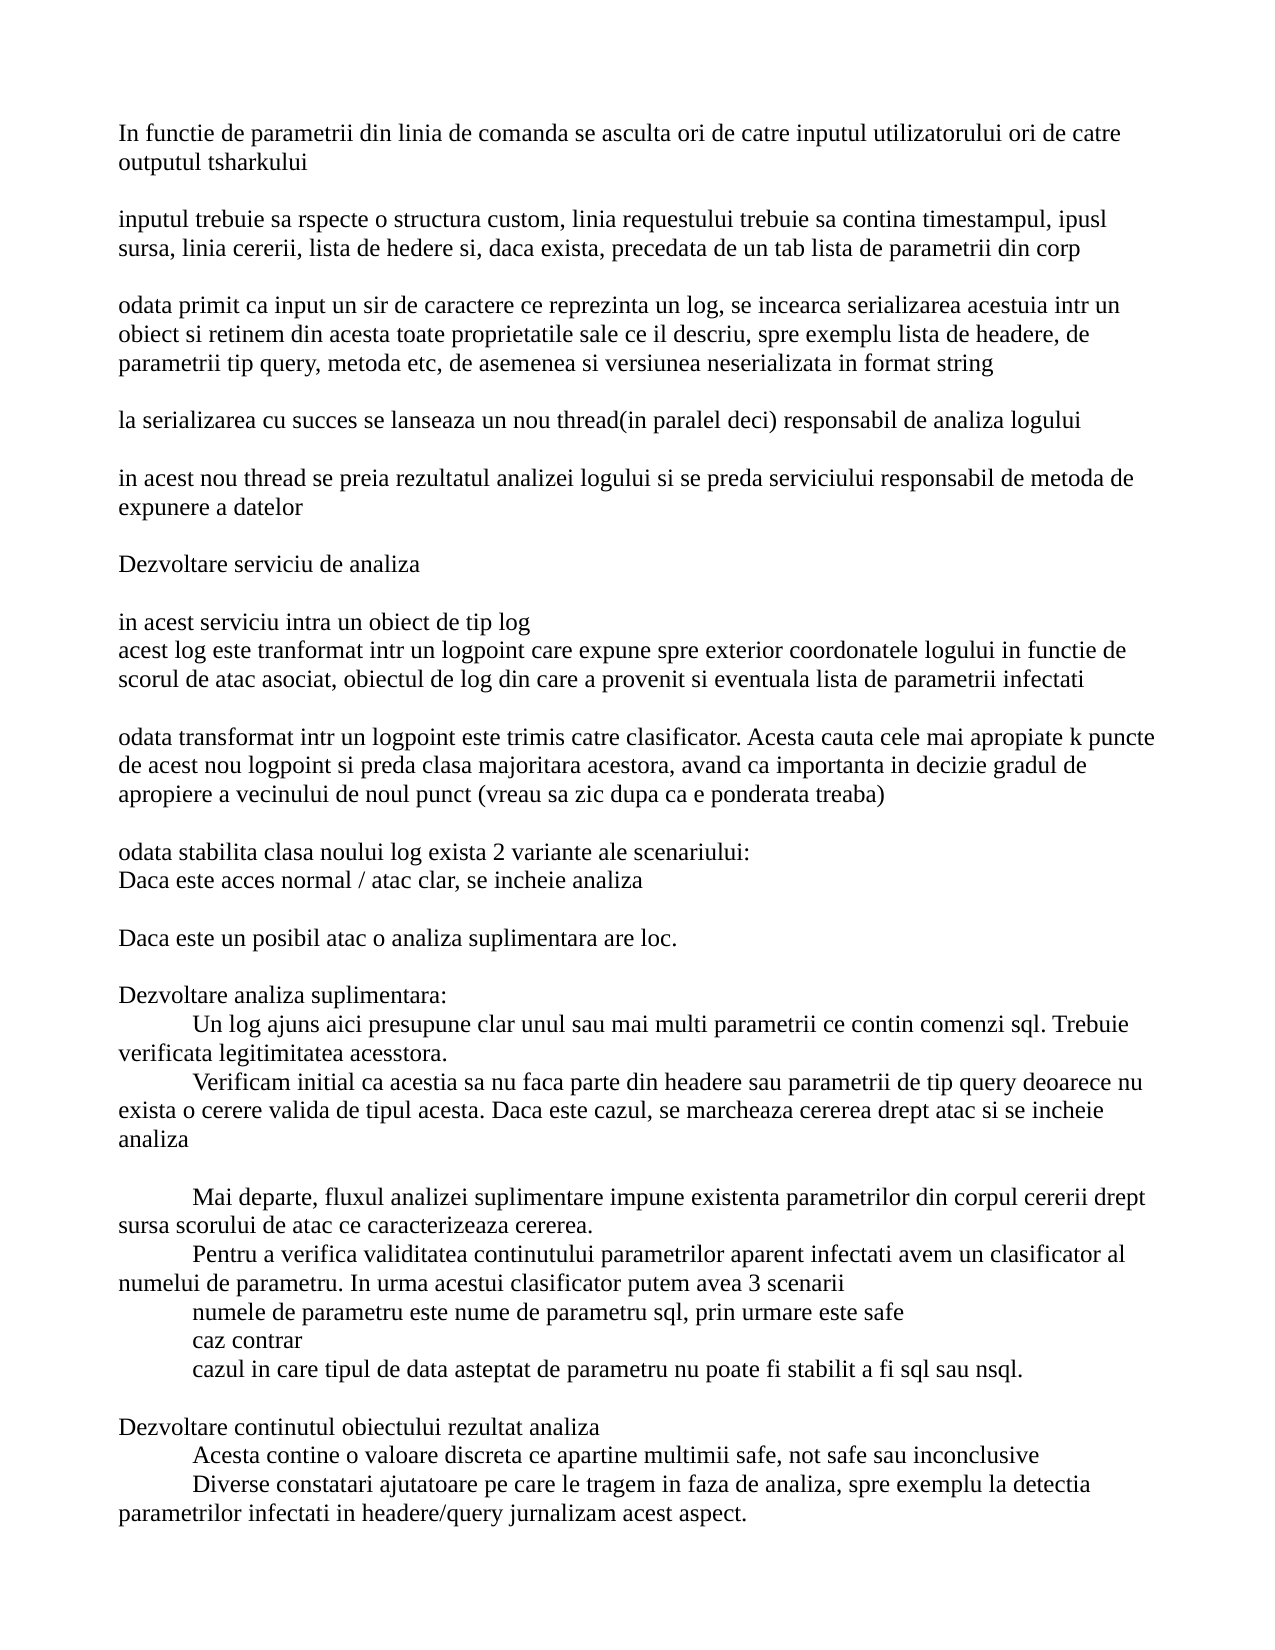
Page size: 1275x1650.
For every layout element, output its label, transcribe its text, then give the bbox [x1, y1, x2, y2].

text Daca este acces normal / atac clar, se incheie analiza [118, 866, 1157, 894]
text In functie de parametrii din linia de comanda se asculta ori de catre inputul utilizatorului ori de catre outputul tsharkului [118, 118, 1157, 176]
text Dezvoltare analiza suplimentara: [118, 981, 1157, 1009]
text in acest serviciu intra un obiect de tip log [118, 607, 1157, 636]
text Mai departe, fluxul analizei suplimentare impune existenta parametrilor din corpul cererii drept sursa scorului de atac ce caracterizeaza cererea. [118, 1182, 1157, 1239]
text caz contrar [118, 1326, 1157, 1354]
text la serializarea cu succes se lanseaza un nou thread(in paralel deci) responsabil de analiza logului [118, 406, 1157, 434]
text acest log este tranformat intr un logpoint care expune spre exterior coordonatele logului in functie de scorul de atac asociat, obiectul de log din care a provenit si eventuala lista de parametrii infectati [118, 636, 1157, 693]
text Verificam initial ca acestia sa nu faca parte din headere sau parametrii de tip query deoarece nu exista o cerere valida de tipul acesta. Daca este cazul, se marcheaza cererea drept atac si se incheie analiza [118, 1067, 1157, 1153]
text Dezvoltare serviciu de analiza [118, 549, 1157, 578]
text Daca este un posibil atac o analiza suplimentara are loc. [118, 923, 1157, 952]
text cazul in care tipul de data asteptat de parametru nu poate fi stabilit a fi sql sau nsql. [118, 1354, 1157, 1383]
text Diverse constatari ajutatoare pe care le tragem in faza de analiza, spre exemplu la detectia parametrilor infectati in headere/query jurnalizam acest aspect. [118, 1469, 1157, 1527]
text in acest nou thread se preia rezultatul analizei logului si se preda serviciului responsabil de metoda de expunere a datelor [118, 463, 1157, 521]
text Pentru a verifica validitatea continutului parametrilor aparent infectati avem un clasificator al numelui de parametru. In urma acestui clasificator putem avea 3 scenarii [118, 1239, 1157, 1297]
text odata stabilita clasa noului log exista 2 variante ale scenariului: [118, 837, 1157, 866]
text numele de parametru este nume de parametru sql, prin urmare este safe [118, 1297, 1157, 1326]
text Un log ajuns aici presupune clar unul sau mai multi parametrii ce contin comenzi sql. Trebuie verificata legitimitatea acesstora. [118, 1009, 1157, 1067]
text odata transformat intr un logpoint este trimis catre clasificator. Acesta cauta cele mai apropiate k puncte de acest nou logpoint si preda clasa majoritara acestora, avand ca importanta in decizie gradul de apropiere a vecinului de noul punct (vreau sa zic dupa ca e ponderata treaba) [118, 722, 1157, 808]
text odata primit ca input un sir de caractere ce reprezinta un log, se incearca serializarea acestuia intr un obiect si retinem din acesta toate proprietatile sale ce il descriu, spre exemplu lista de headere, de parametrii tip query, metoda etc, de asemenea si versiunea neserializata in format string [118, 291, 1157, 377]
text inputul trebuie sa rspecte o structura custom, linia requestului trebuie sa contina timestampul, ipusl sursa, linia cererii, lista de hedere si, daca exista, precedata de un tab lista de parametrii din corp [118, 204, 1157, 262]
text Dezvoltare continutul obiectului rezultat analiza [118, 1412, 1157, 1441]
text Acesta contine o valoare discreta ce apartine multimii safe, not safe sau inconclusive [118, 1441, 1157, 1469]
